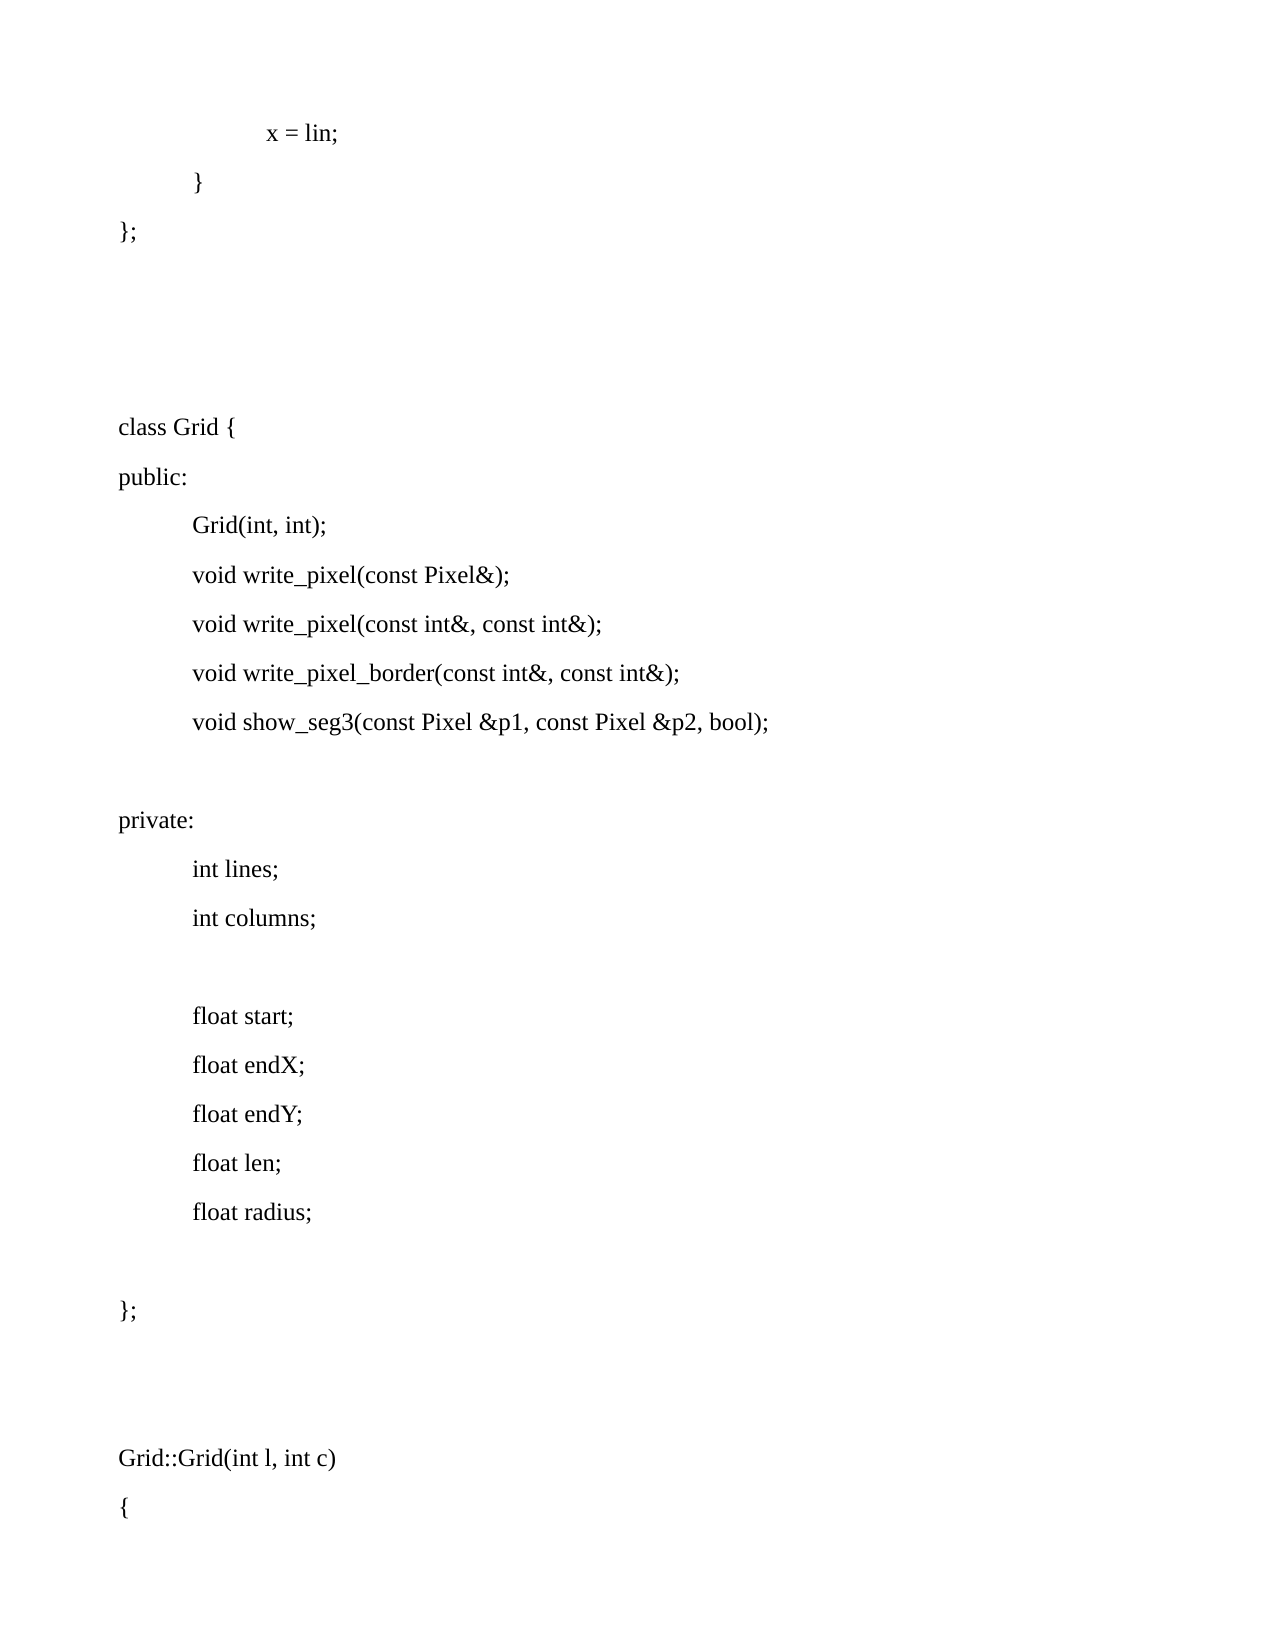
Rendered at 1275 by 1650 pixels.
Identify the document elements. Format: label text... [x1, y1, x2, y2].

text void show_seg3(const Pixel &p1, const Pixel &p2, bool); [118, 707, 1157, 736]
text Grid(int, int); [118, 511, 1157, 539]
text }; [118, 1296, 1157, 1324]
text { [118, 1492, 1157, 1521]
text x = lin; [118, 118, 1157, 147]
text } [118, 167, 1157, 196]
text public: [118, 462, 1157, 490]
text void write_pixel(const int&, const int&); [118, 609, 1157, 637]
text Grid::Grid(int l, int c) [118, 1443, 1157, 1472]
text }; [118, 216, 1157, 245]
text private: [118, 805, 1157, 834]
text float endY; [118, 1099, 1157, 1128]
text void write_pixel(const Pixel&); [118, 560, 1157, 588]
text float endX; [118, 1050, 1157, 1079]
text void write_pixel_border(const int&, const int&); [118, 658, 1157, 687]
text class Grid { [118, 412, 1157, 441]
text float len; [118, 1148, 1157, 1177]
text float start; [118, 1001, 1157, 1030]
text float radius; [118, 1197, 1157, 1226]
text int columns; [118, 903, 1157, 932]
text int lines; [118, 854, 1157, 883]
